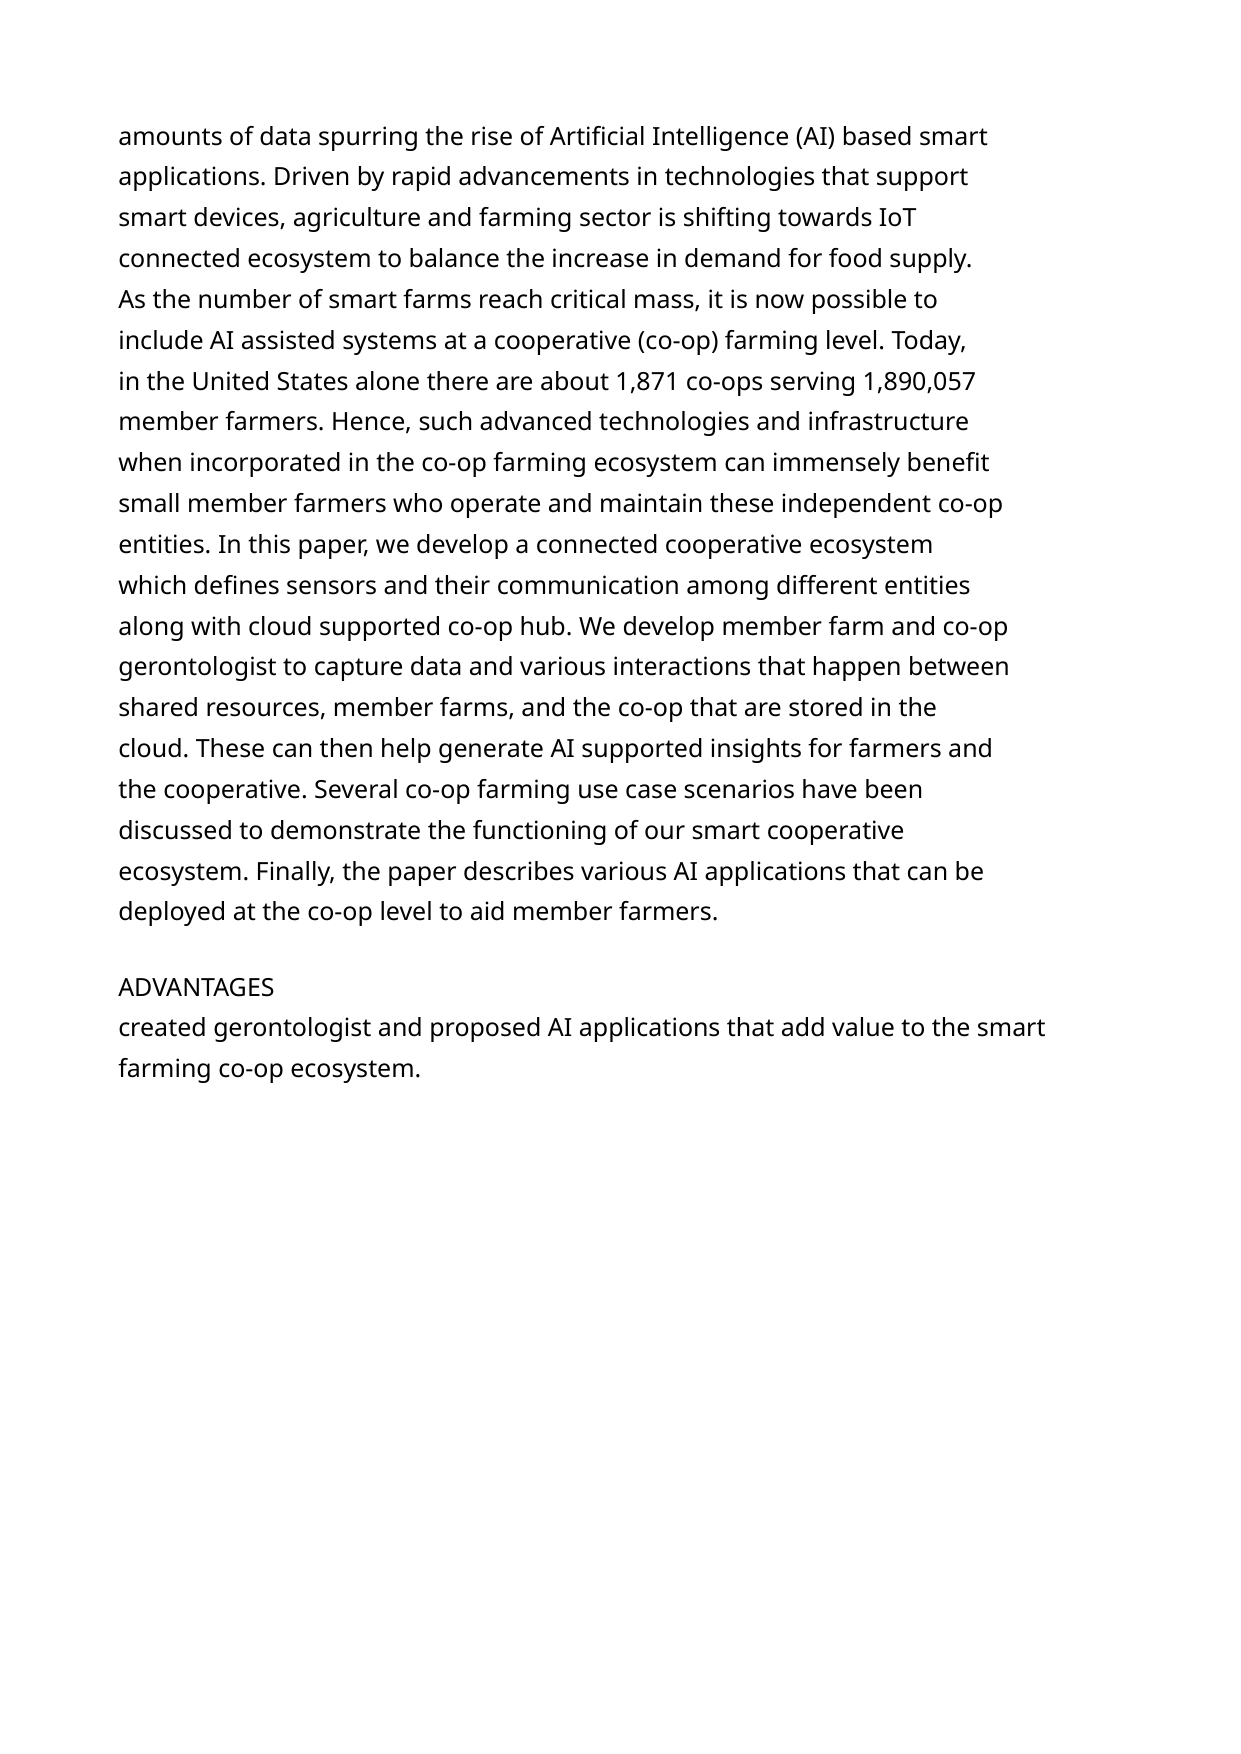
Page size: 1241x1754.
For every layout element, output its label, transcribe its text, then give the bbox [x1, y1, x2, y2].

text ADVANTAGES [118, 969, 1122, 1003]
text include AI assisted systems at a cooperative (co-op) farming level. Today, [118, 322, 1122, 356]
text which defines sensors and their communication among different entities [118, 567, 1122, 601]
text member farmers. Hence, such advanced technologies and infrastructure [118, 404, 1122, 438]
text when incorporated in the co-op farming ecosystem can immensely benefit [118, 445, 1122, 479]
text As the number of smart farms reach critical mass, it is now possible to [118, 281, 1122, 316]
text applications. Driven by rapid advancements in technologies that support [118, 159, 1122, 193]
text smart devices, agriculture and farming sector is shifting towards IoT [118, 200, 1122, 234]
text small member farmers who operate and maintain these independent co-op [118, 486, 1122, 520]
text in the United States alone there are about 1,871 co-ops serving 1,890,057 [118, 363, 1122, 397]
text shared resources, member farms, and the co-op that are stored in the [118, 690, 1122, 724]
text the cooperative. Several co-op farming use case scenarios have been [118, 771, 1122, 806]
text gerontologist to capture data and various interactions that happen between [118, 649, 1122, 683]
text deployed at the co-op level to aid member farmers. [118, 894, 1122, 928]
text ecosystem. Finally, the paper describes various AI applications that can be [118, 853, 1122, 887]
text along with cloud supported co-op hub. We develop member farm and co-op [118, 608, 1122, 642]
text created gerontologist and proposed AI applications that add value to the smart farming co-op ecosystem. [118, 1010, 1122, 1085]
text amounts of data spurring the rise of Artificial Intelligence (AI) based smart [118, 118, 1122, 152]
text cloud. These can then help generate AI supported insights for farmers and [118, 731, 1122, 765]
text discussed to demonstrate the functioning of our smart cooperative [118, 812, 1122, 846]
text connected ecosystem to balance the increase in demand for food supply. [118, 241, 1122, 275]
text entities. In this paper, we develop a connected cooperative ecosystem [118, 526, 1122, 561]
